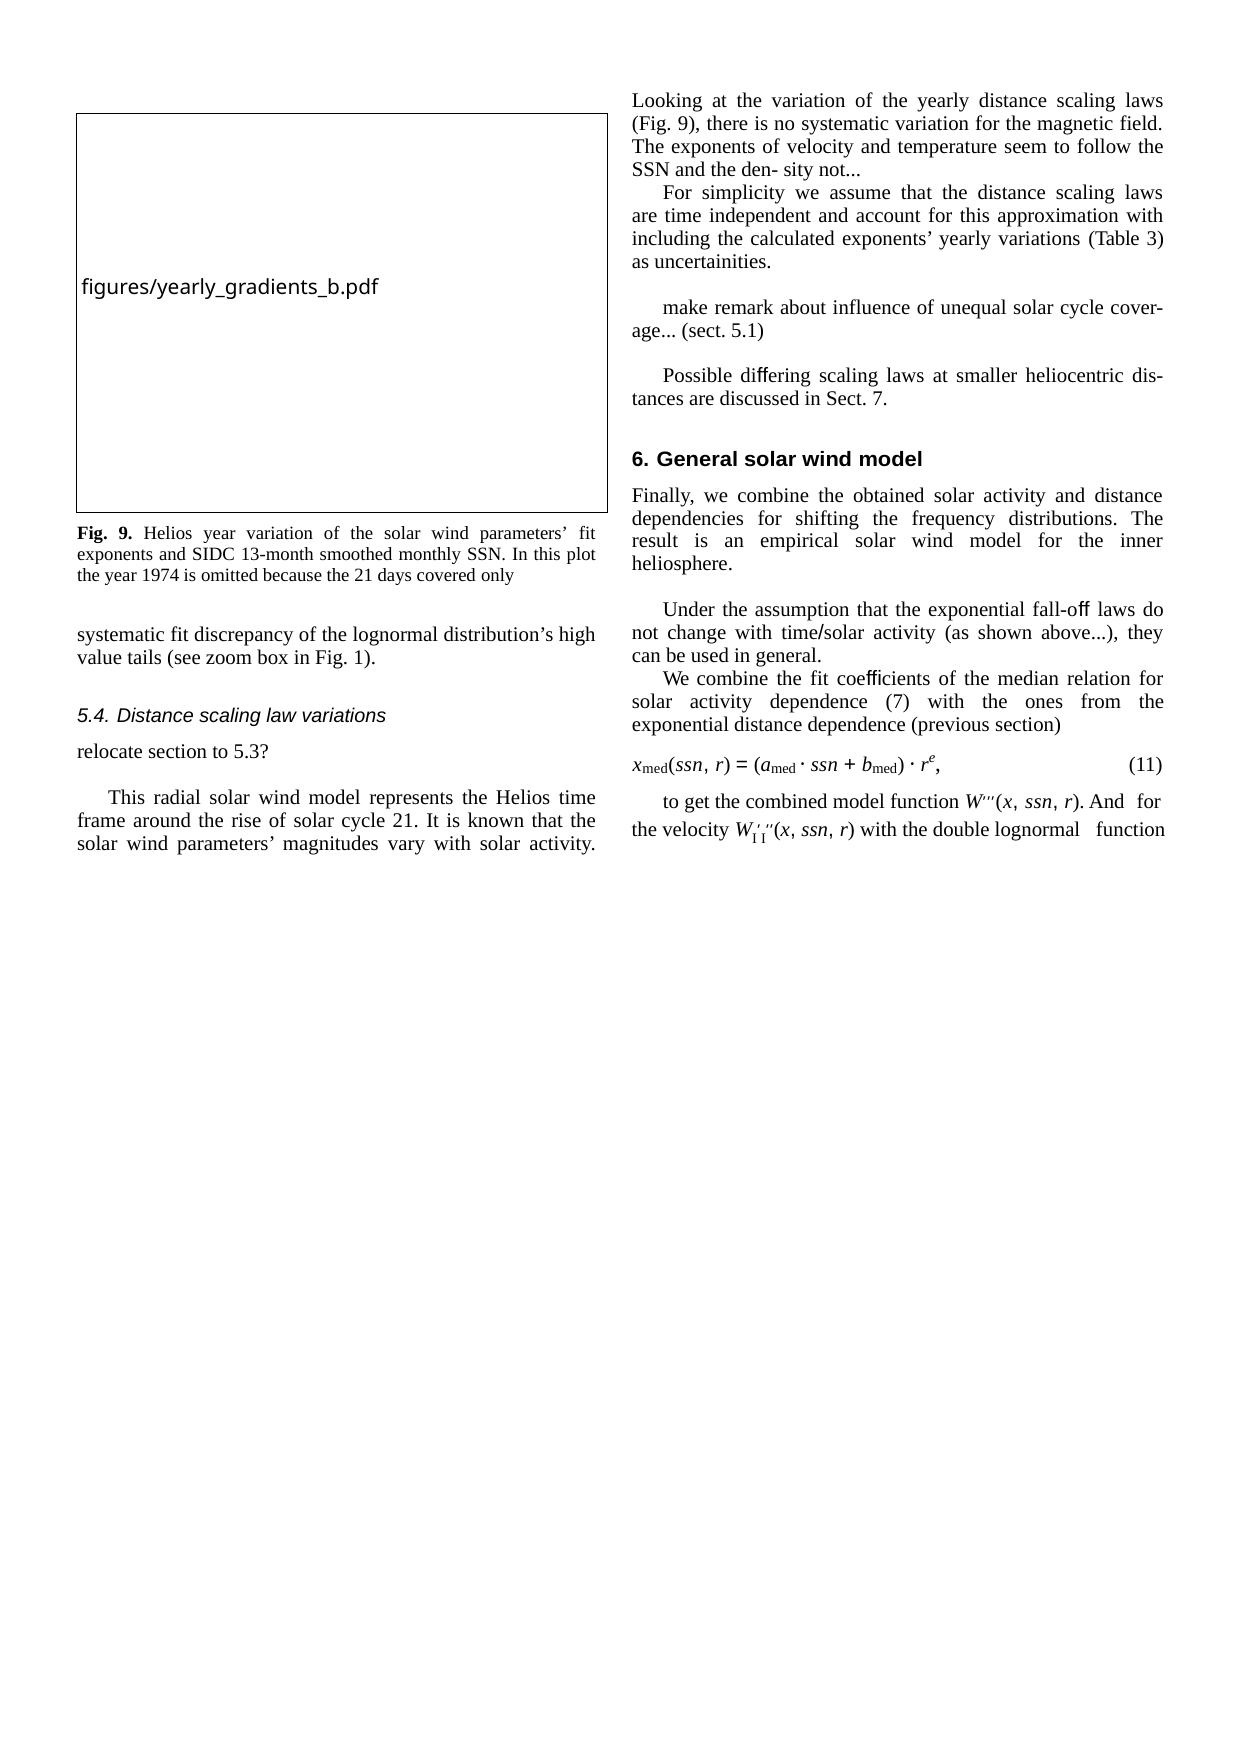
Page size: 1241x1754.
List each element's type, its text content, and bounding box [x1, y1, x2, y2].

text systematic fit discrepancy of the lognormal distribution’s high value tails (see zoom box in Fig. 1). [77, 623, 596, 669]
text Fig. 9. Helios year variation of the solar wind parameters’ fit exponents and SIDC 13-month smoothed monthly SSN. In this plot the year 1974 is omitted because the 21 days covered only [77, 523, 596, 586]
text the velocity WI,I,,(x, ssn, r) with the double lognormal function [631, 813, 1176, 842]
text This radial solar wind model represents the Helios time frame around the rise of solar cycle 21. It is known that the solar wind parameters’ magnitudes vary with solar activity. [77, 786, 596, 855]
text Finally, we combine the obtained solar activity and distance dependencies for shifting the frequency distributions. The result is an empirical solar wind model for the inner heliosphere. [632, 484, 1164, 575]
text relocate section to 5.3? [77, 739, 608, 763]
text For simplicity we assume that the distance scaling laws are time independent and account for this approximation with including the calculated exponents’ yearly variations (Table 3) as uncertainities. [632, 181, 1164, 273]
text figures/yearly_gradients_b.pdf [81, 272, 608, 300]
text Under the assumption that the exponential fall-off laws do not change with time/solar activity (as shown above...), they can be used in general. [632, 598, 1164, 667]
list Distance scaling law variations [77, 704, 608, 727]
text Possible differing scaling laws at smaller heliocentric dis- tances are discussed in Sect. 7. [632, 364, 1164, 410]
text Looking at the variation of the yearly distance scaling laws (Fig. 9), there is no systematic variation for the magnetic field. The exponents of velocity and temperature seem to follow the SSN and the den- sity not... [632, 89, 1164, 181]
text xmed(ssn, r) = (amed · ssn + bmed) · re, (11) to get the combined model function W,,,(x, ssn, r). And for [632, 742, 1164, 813]
subtitle General solar wind model [632, 446, 1176, 470]
text make remark about influence of unequal solar cycle cover- age... (sect. 5.1) [632, 296, 1164, 342]
text We combine the fit coefficients of the median relation for solar activity dependence (7) with the ones from the exponential distance dependence (previous section) [632, 667, 1164, 736]
